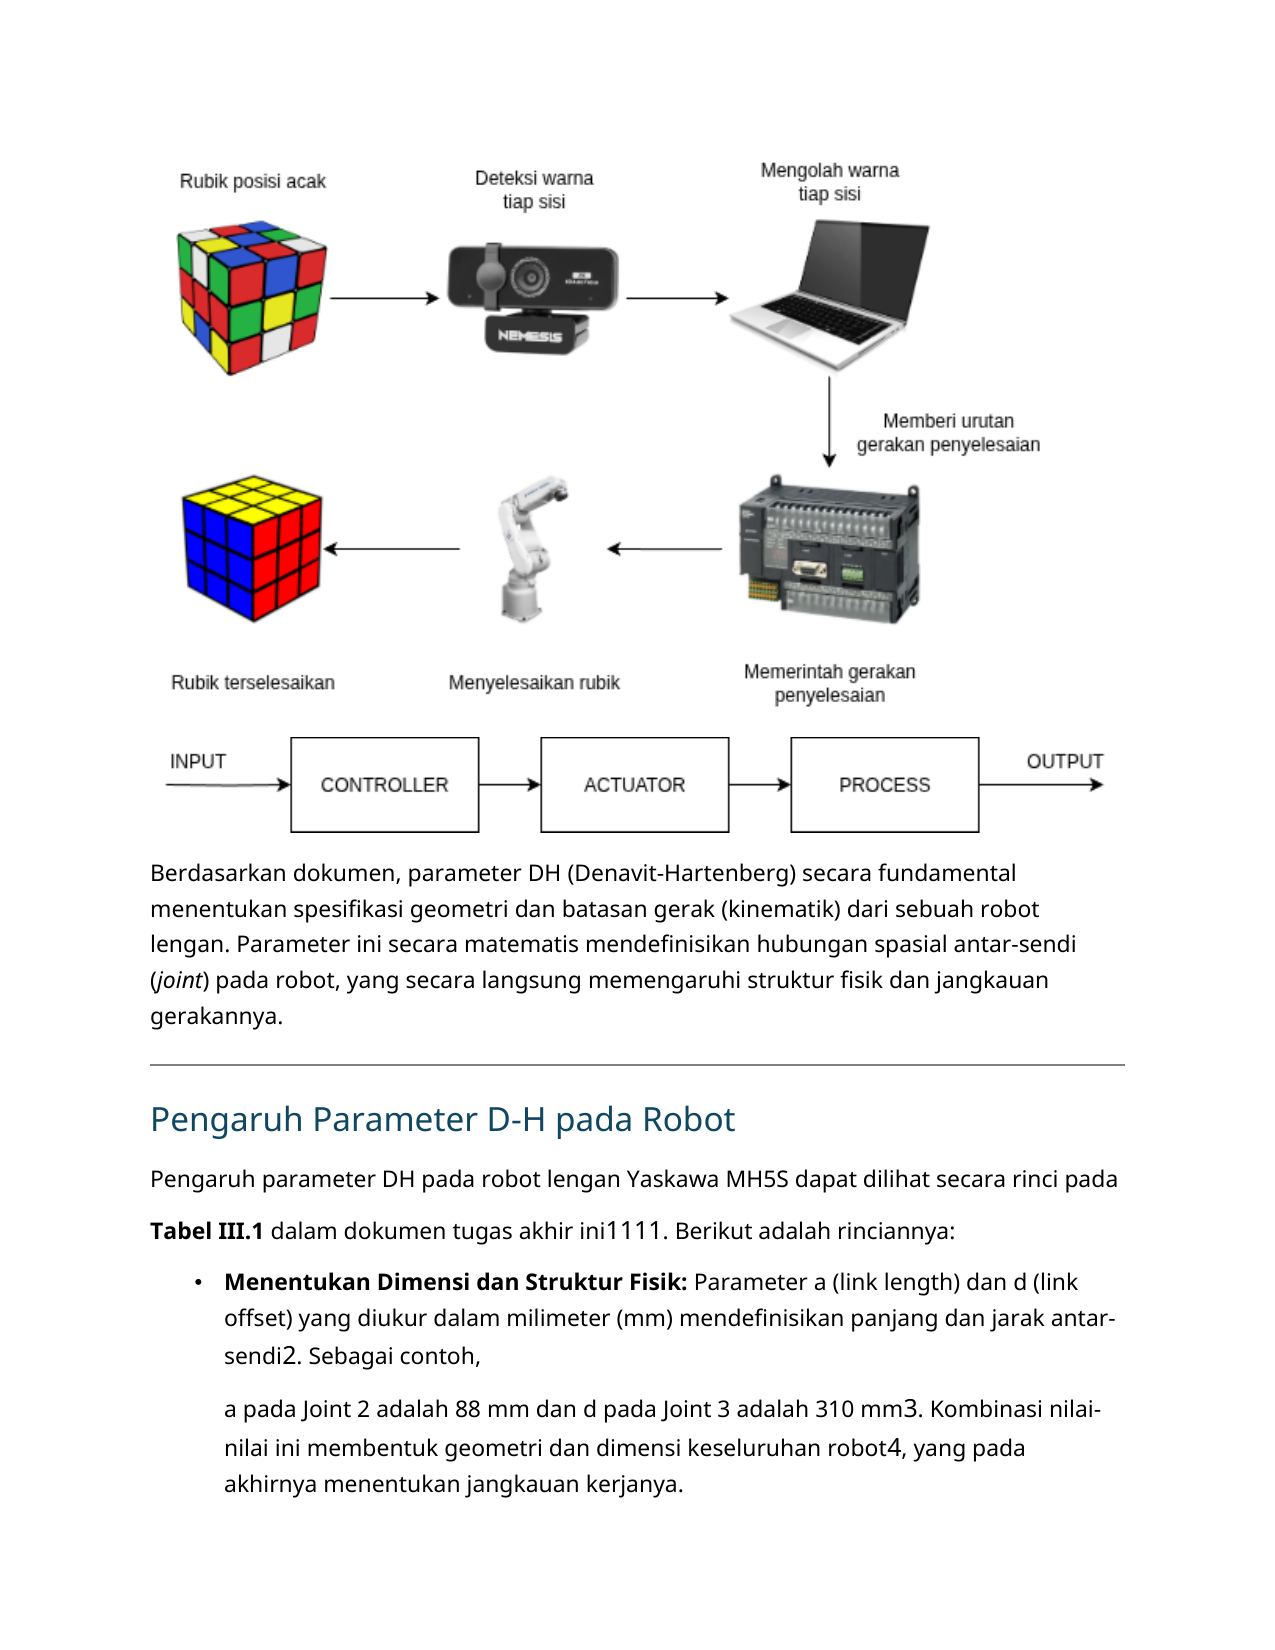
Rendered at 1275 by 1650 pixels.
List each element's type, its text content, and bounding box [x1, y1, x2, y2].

picture [150, 737, 1119, 833]
subtitle Pengaruh Parameter D-H pada Robot [150, 1096, 1125, 1142]
picture [150, 150, 1057, 713]
list a pada Joint 2 adalah 88 mm dan d pada Joint 3 adalah 310 mm3. Kombinasi nilai-nilai ini membentuk geometri dan dimensi keseluruhan robot4, yang pada akhirnya menentukan jangkauan kerjanya. [194, 1391, 1125, 1499]
text Pengaruh parameter DH pada robot lengan Yaskawa MH5S dapat dilihat secara rinci pada [150, 1163, 1125, 1194]
list Menentukan Dimensi dan Struktur Fisik: Parameter a (link length) dan d (link offset) yang diukur dalam milimeter (mm) mendefinisikan panjang dan jarak antar-sendi2. Sebagai contoh, [194, 1266, 1125, 1372]
text Berdasarkan dokumen, parameter DH (Denavit-Hartenberg) secara fundamental menentukan spesifikasi geometri dan batasan gerak (kinematik) dari sebuah robot lengan. Parameter ini secara matematis mendefinisikan hubungan spasial antar-sendi (joint) pada robot, yang secara langsung memengaruhi struktur fisik dan jangkauan gerakannya. [150, 857, 1125, 1031]
text Tabel III.1 dalam dokumen tugas akhir ini1111. Berikut adalah rinciannya: [150, 1213, 1125, 1247]
